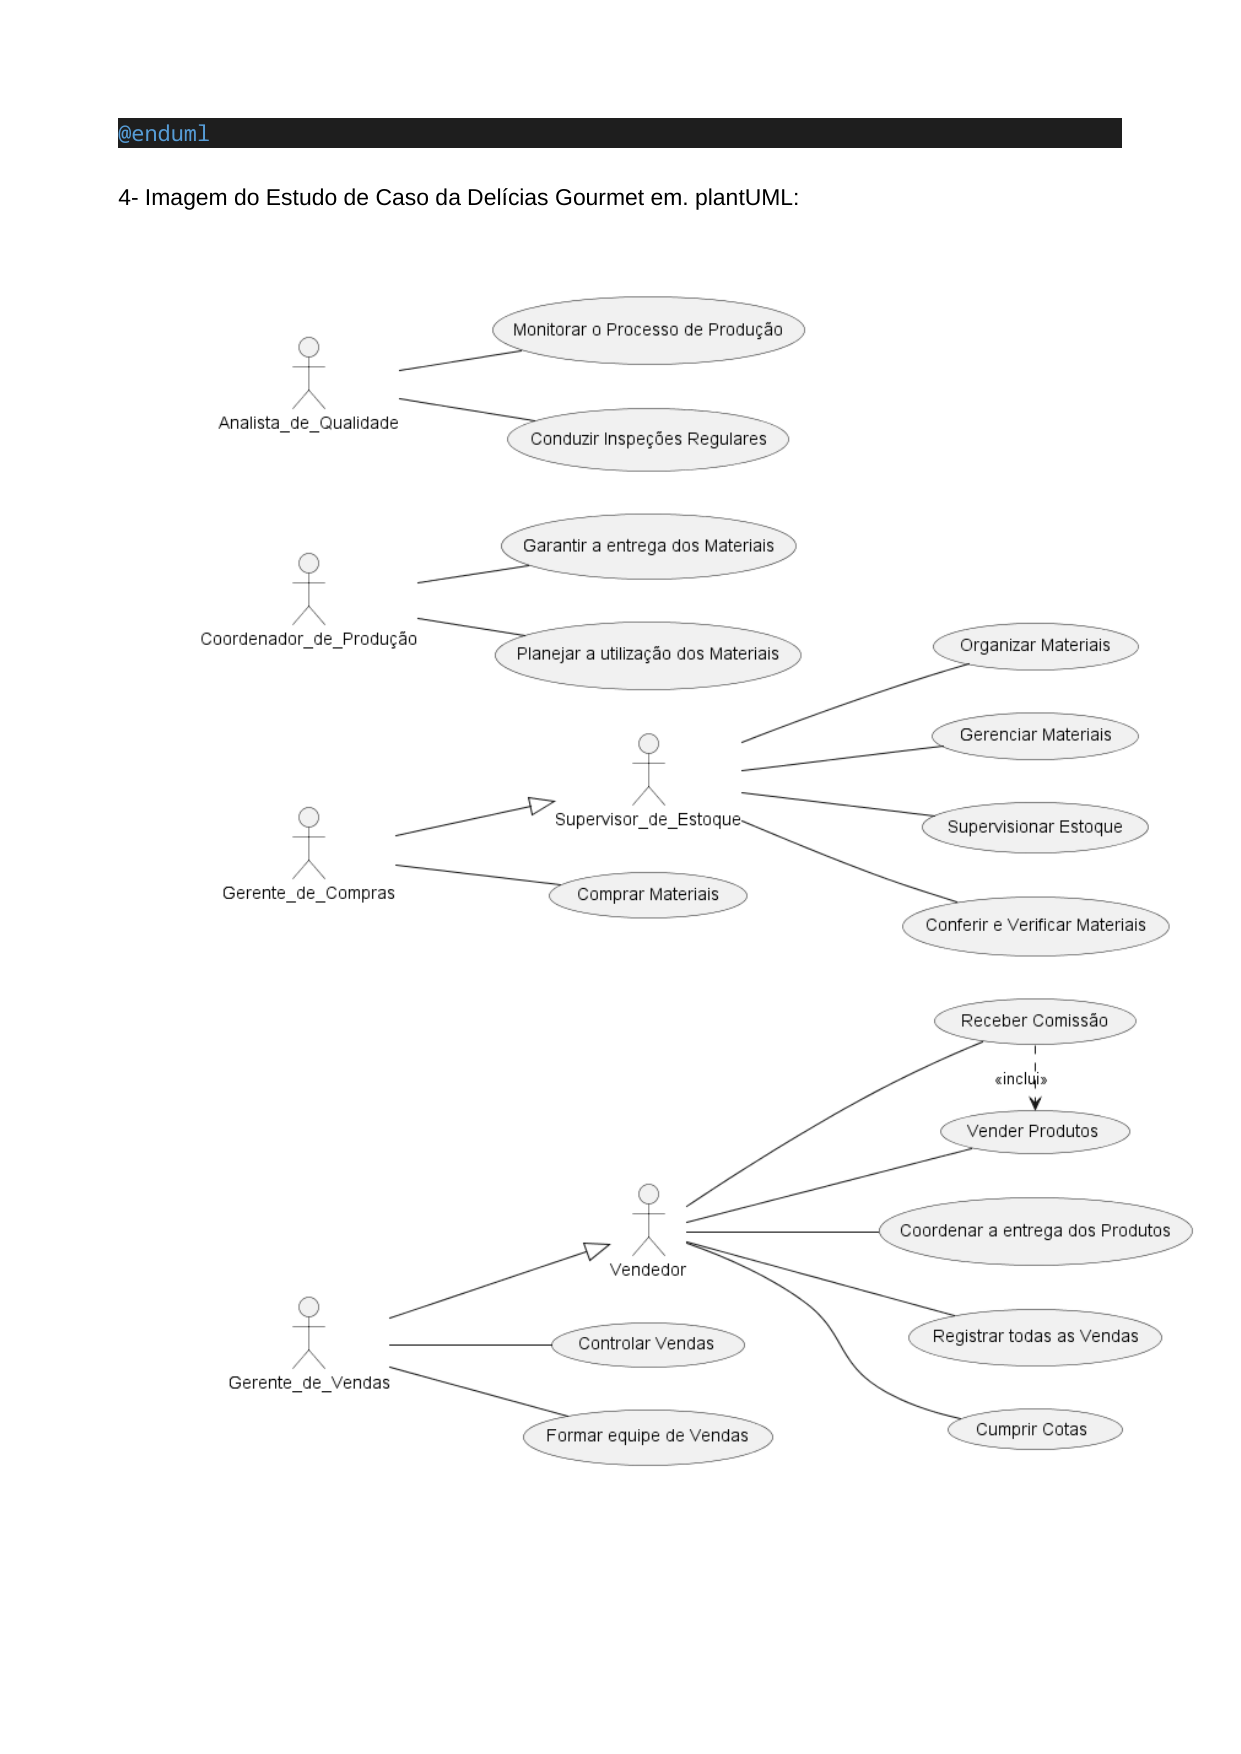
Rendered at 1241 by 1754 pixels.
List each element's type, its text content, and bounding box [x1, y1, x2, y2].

text @enduml [118, 118, 1122, 148]
text 4- Imagem do Estudo de Caso da Delícias Gourmet em. plantUML: [118, 183, 1122, 210]
